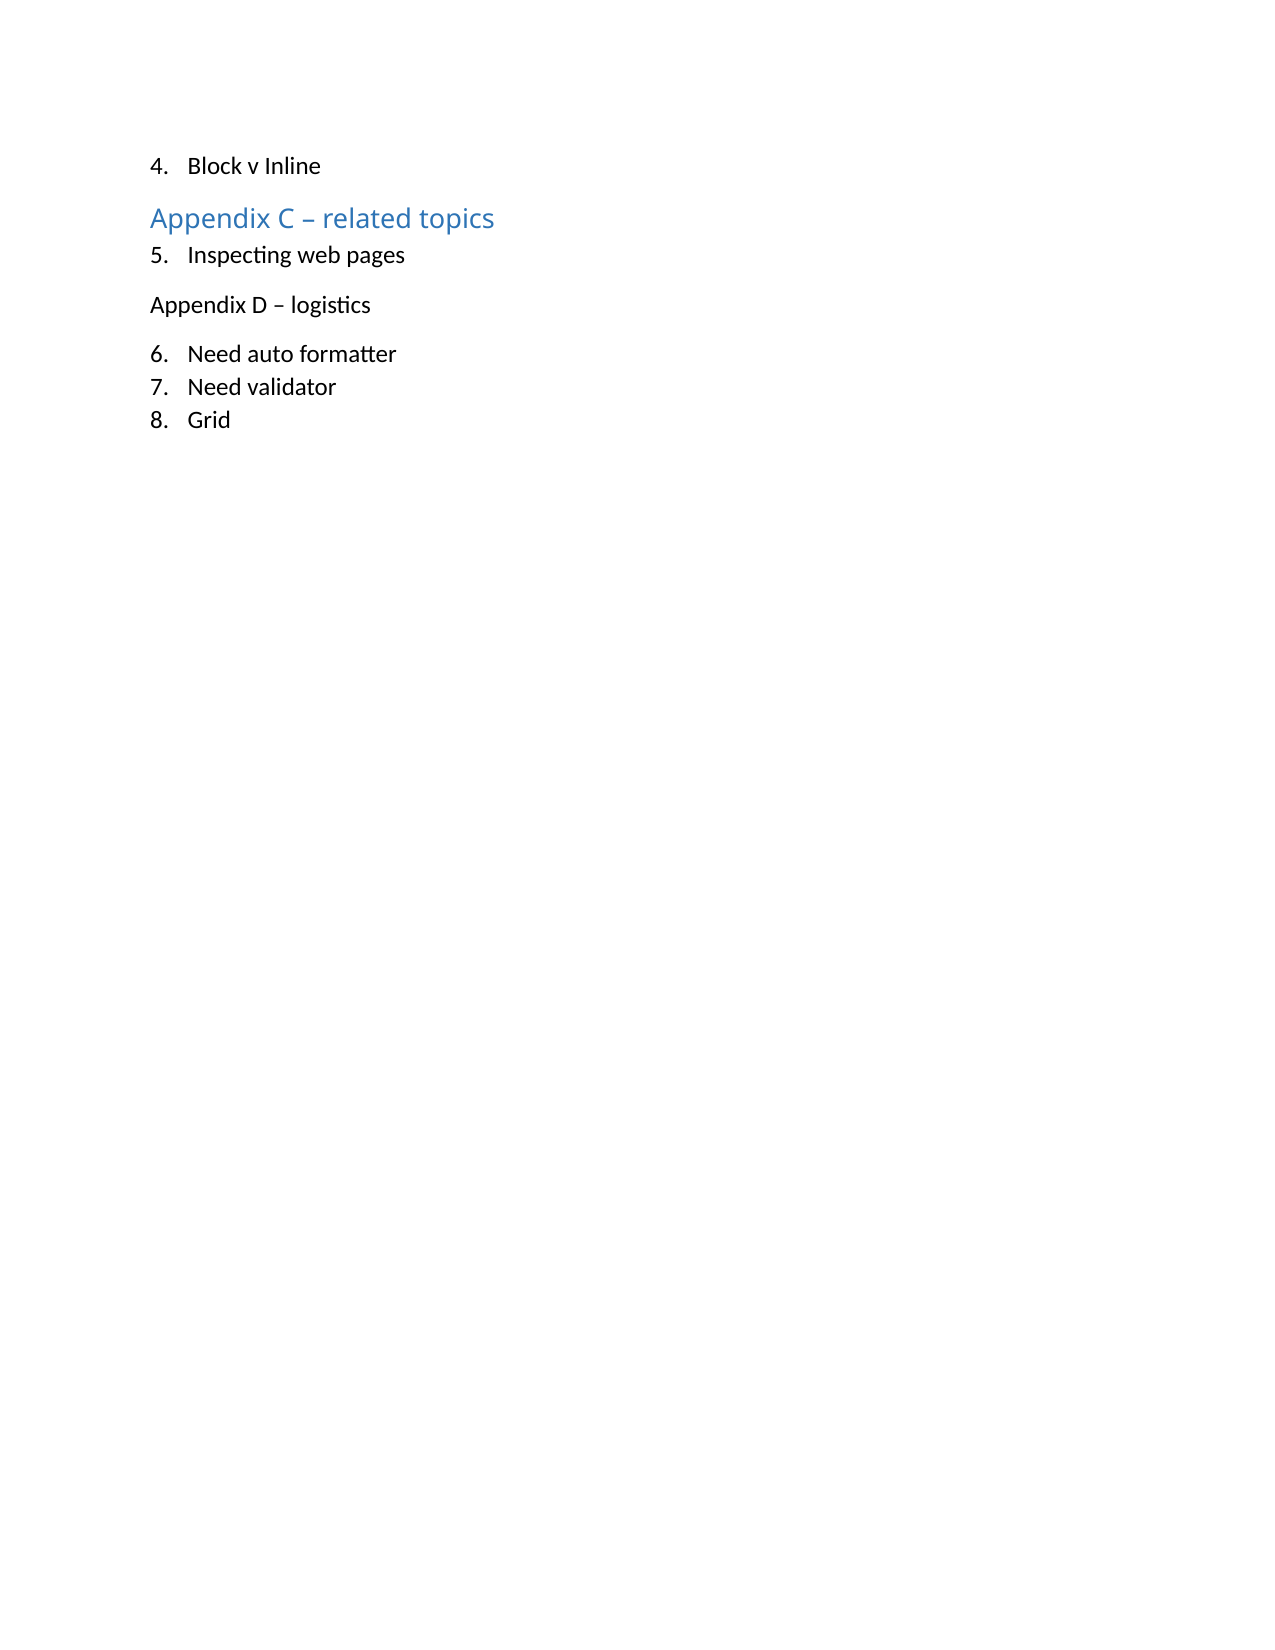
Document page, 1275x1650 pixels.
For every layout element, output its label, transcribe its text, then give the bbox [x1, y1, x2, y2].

list Grid [150, 404, 1125, 435]
subtitle Appendix C – related topics [150, 199, 1125, 236]
list Block v Inline [150, 150, 1125, 181]
list Need validator [150, 371, 1125, 402]
list Need auto formatter [150, 338, 1125, 369]
list Inspecting web pages [150, 239, 1125, 270]
text Appendix D – logistics [150, 289, 1125, 319]
